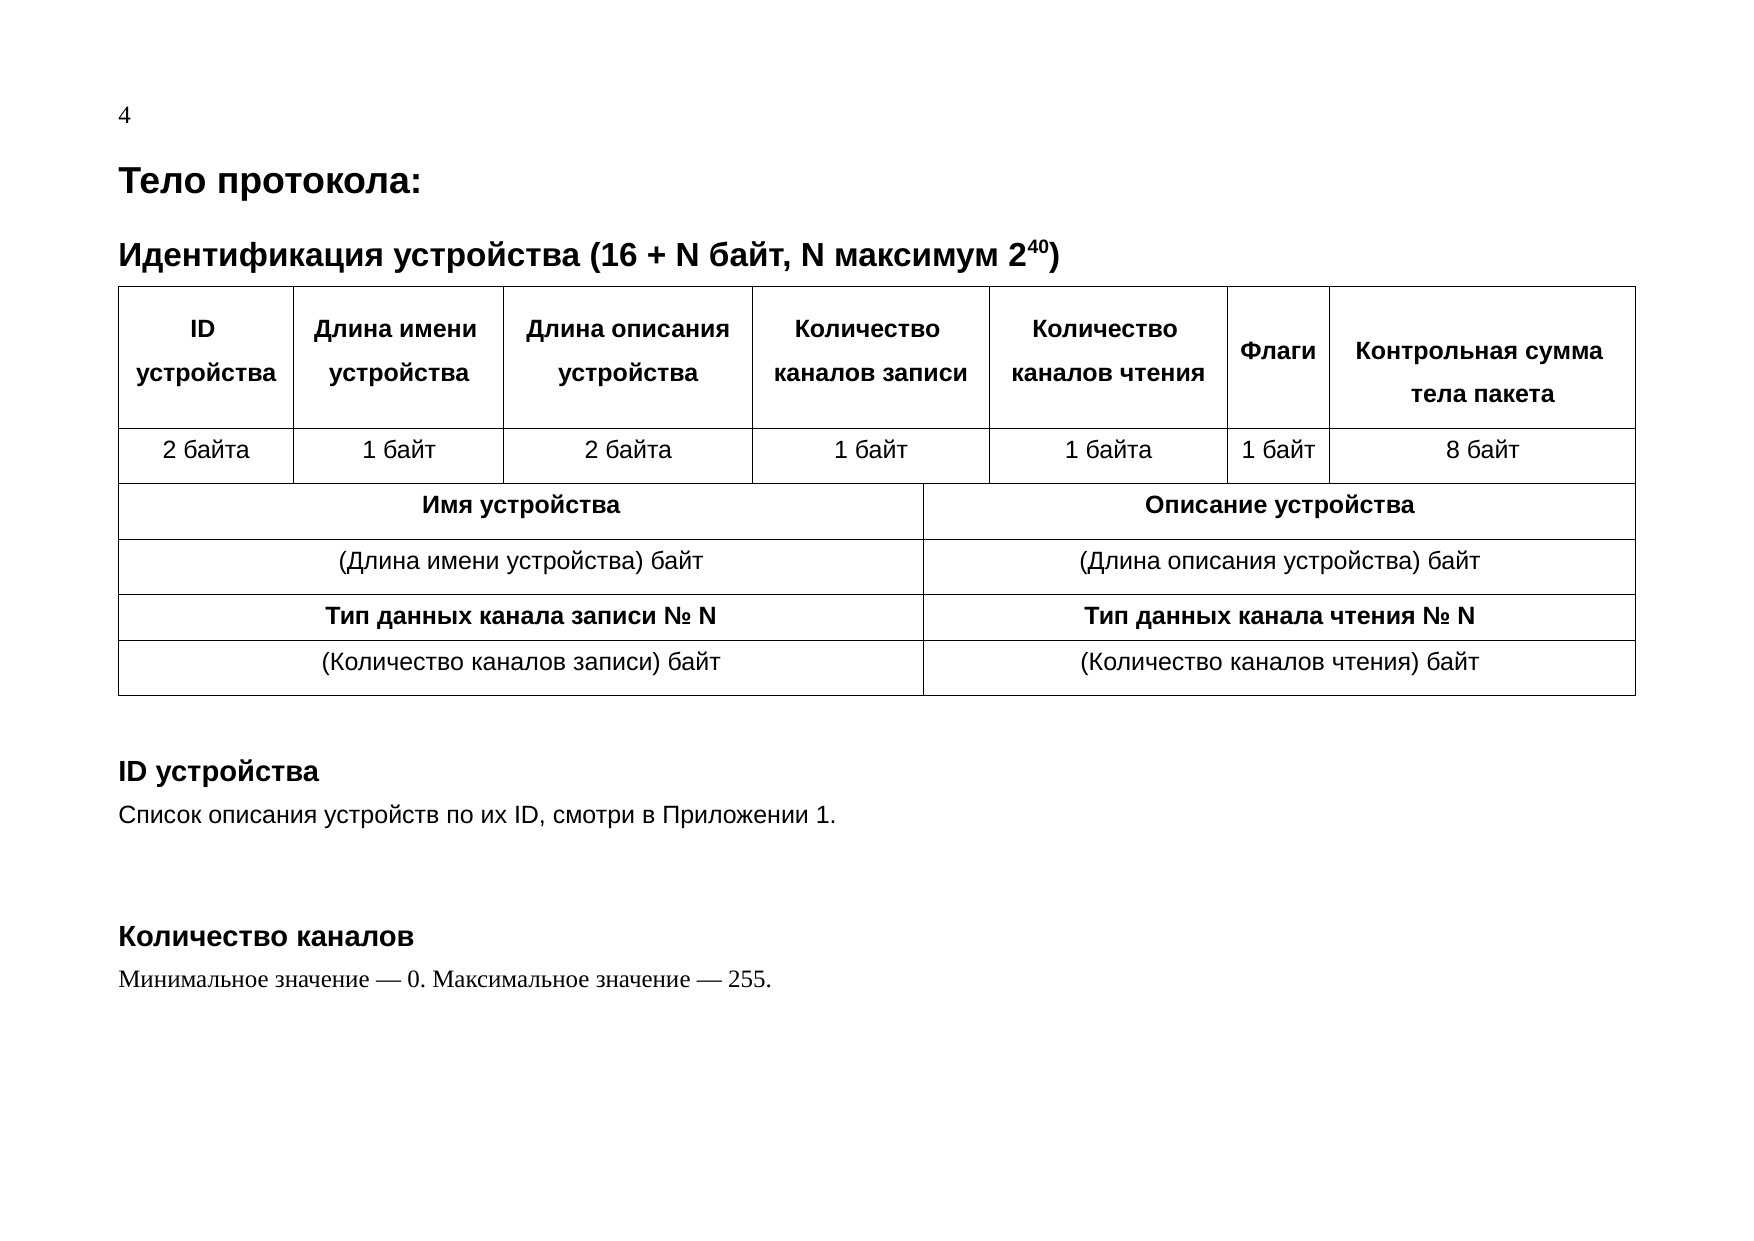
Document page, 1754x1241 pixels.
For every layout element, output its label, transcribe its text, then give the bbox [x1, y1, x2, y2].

table_cell Имя устройства [119, 484, 923, 539]
table_header ID устройства [119, 287, 293, 428]
table_cell Описание устройства [924, 484, 1635, 539]
table_header Флаги [1228, 287, 1329, 428]
table_cell 1 байта [990, 429, 1227, 483]
table_cell 2 байта [119, 429, 293, 483]
table_cell Тип данных канала чтения № N [924, 595, 1635, 640]
table_cell (Количество каналов записи) байт [119, 641, 923, 695]
table_cell (Длина описания устройства) байт [924, 540, 1635, 594]
table_header Длина имени устройства [294, 287, 503, 428]
text Минимальное значение — 0. Максимальное значение — 255. [118, 964, 1636, 993]
table_header Длина описания устройства [504, 287, 752, 428]
table_cell (Длина имени устройства) байт [119, 540, 923, 594]
table_cell (Количество каналов чтения) байт [924, 641, 1635, 695]
table_cell 1 байт [294, 429, 503, 483]
subtitle Тело протокола: [118, 159, 1636, 202]
subtitle Количество каналов [118, 918, 1636, 952]
table_cell 2 байта [504, 429, 752, 483]
table_cell 1 байт [753, 429, 989, 483]
table_header Количество каналов записи [753, 287, 989, 428]
table_cell Тип данных канала записи № N [119, 595, 923, 640]
table_cell 1 байт [1228, 429, 1329, 483]
table_cell 8 байт [1330, 429, 1635, 483]
table_header Количество каналов чтения [990, 287, 1227, 428]
subtitle Идентификация устройства (16 + N байт, N максимум 240) [118, 235, 1636, 273]
subtitle ID устройства [118, 754, 1636, 788]
text Список описания устройств по их ID, смотри в Приложении 1. [118, 800, 1636, 829]
table_header Контрольная сумма тела пакета [1330, 287, 1635, 428]
